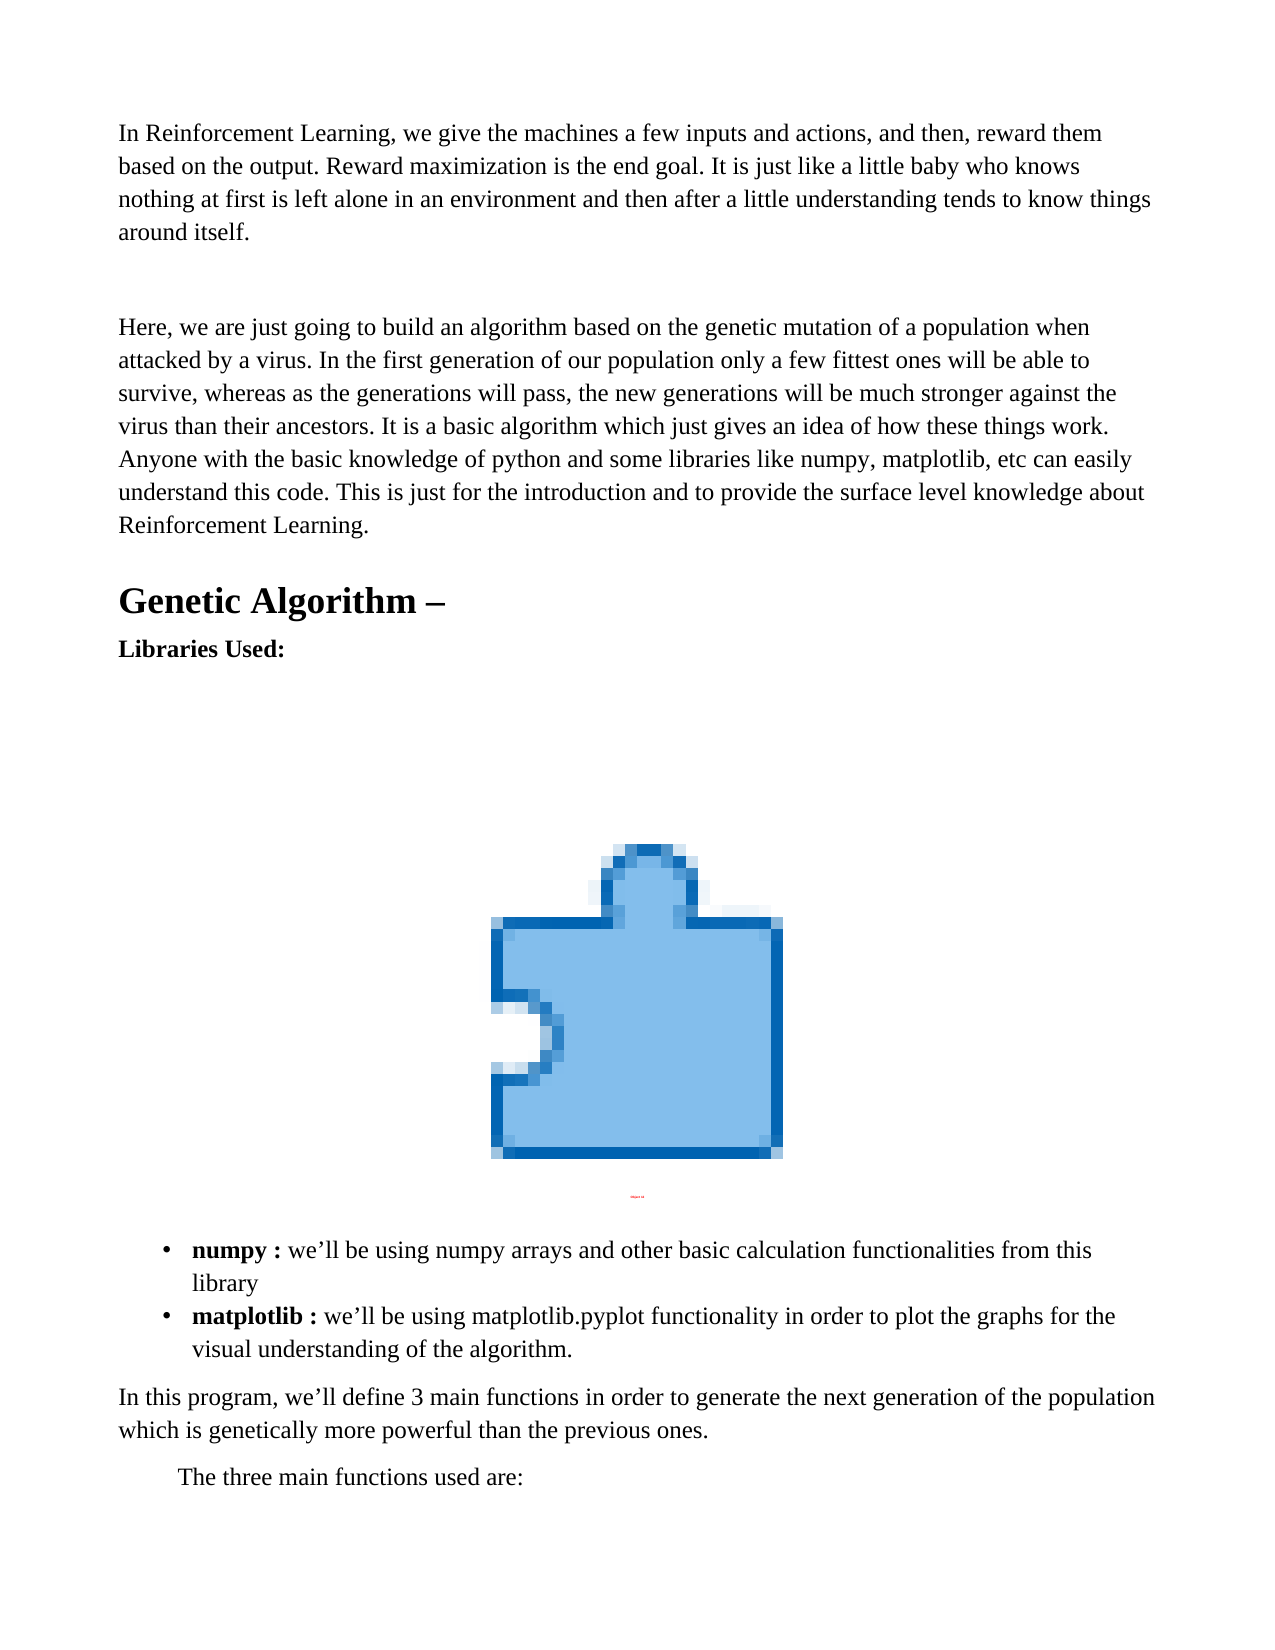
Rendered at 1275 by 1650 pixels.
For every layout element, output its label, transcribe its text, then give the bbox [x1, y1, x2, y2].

text Here, we are just going to build an algorithm based on the genetic mutation of a population when attacked by a virus. In the first generation of our population only a few fittest ones will be able to survive, whereas as the generations will pass, the new generations will be much stronger against the virus than their ancestors. It is a basic algorithm which just gives an idea of how these things work. Anyone with the basic knowledge of python and some libraries like numpy, matplotlib, etc can easily understand this code. This is just for the introduction and to provide the surface level knowledge about Reinforcement Learning. [118, 312, 1157, 539]
text In Reinforcement Learning, we give the machines a few inputs and actions, and then, reward them based on the output. Reward maximization is the end goal. It is just like a little baby who knows nothing at first is left alone in an environment and then after a little understanding tends to know things around itself. [118, 118, 1157, 246]
text The three main functions used are: [177, 1462, 1098, 1491]
text In this program, we’ll define 3 main functions in order to generate the next generation of the population which is genetically more powerful than the previous ones. [118, 1382, 1157, 1443]
list matplotlib : we’ll be using matplotlib.pyplot functionality in order to plot the graphs for the visual understanding of the algorithm. [162, 1301, 1157, 1363]
list numpy : we’ll be using numpy arrays and other basic calculation functionalities from this library [162, 1235, 1157, 1297]
text Libraries Used: [118, 634, 1157, 663]
subtitle Genetic Algorithm – [118, 579, 1157, 622]
